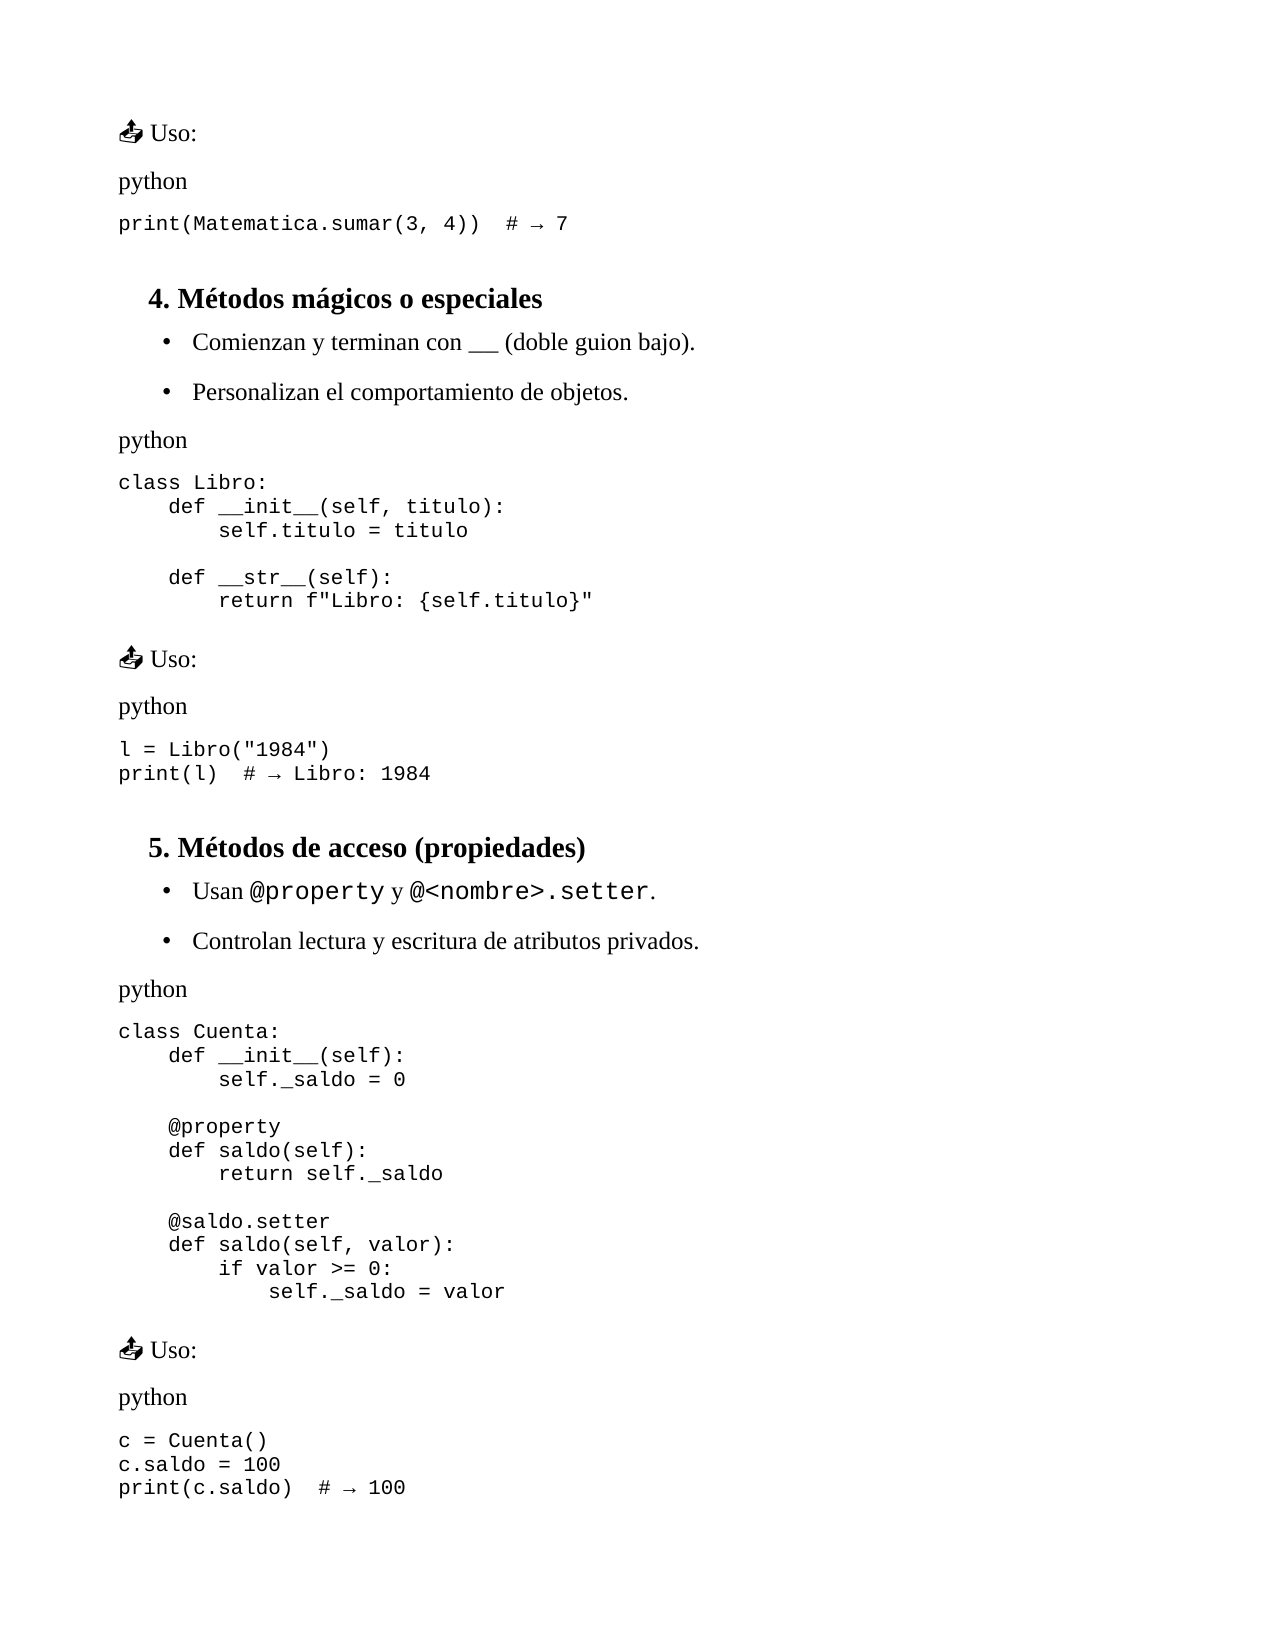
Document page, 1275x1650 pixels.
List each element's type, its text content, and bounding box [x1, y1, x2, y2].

subtitle ✨ 4. Métodos mágicos o especiales [118, 281, 1157, 314]
text c = Cuenta() [118, 1430, 1157, 1453]
list Usan @property y @<nombre>.setter. [162, 876, 1157, 907]
text return self._saldo [118, 1163, 1157, 1187]
text 📤 Uso: [118, 1335, 1157, 1363]
text python [118, 1382, 1157, 1411]
text print(l) # → Libro: 1984 [118, 762, 1157, 786]
text @property [118, 1116, 1157, 1140]
text print(Matematica.sumar(3, 4)) # → 7 [118, 213, 1157, 237]
text 📤 Uso: [118, 118, 1157, 147]
text python [118, 691, 1157, 720]
text def __init__(self): [118, 1045, 1157, 1069]
text return f"Libro: {self.titulo}" [118, 591, 1157, 614]
text class Libro: [118, 472, 1157, 496]
text def __str__(self): [118, 567, 1157, 591]
subtitle 🧬 5. Métodos de acceso (propiedades) [118, 830, 1157, 864]
text @saldo.setter [118, 1211, 1157, 1234]
list Comienzan y terminan con __ (doble guion bajo). [162, 327, 1157, 358]
text print(c.saldo) # → 100 [118, 1477, 1157, 1501]
text l = Libro("1984") [118, 739, 1157, 762]
text self._saldo = 0 [118, 1069, 1157, 1092]
list Controlan lectura y escritura de atributos privados. [162, 926, 1157, 955]
text if valor >= 0: [118, 1258, 1157, 1282]
text self._saldo = valor [118, 1282, 1157, 1305]
text python [118, 425, 1157, 453]
text self.titulo = titulo [118, 519, 1157, 543]
text python [118, 974, 1157, 1003]
text python [118, 166, 1157, 194]
text c.saldo = 100 [118, 1453, 1157, 1477]
text def __init__(self, titulo): [118, 496, 1157, 519]
text class Cuenta: [118, 1021, 1157, 1045]
text def saldo(self, valor): [118, 1234, 1157, 1258]
list Personalizan el comportamiento de objetos. [162, 377, 1157, 406]
text 📤 Uso: [118, 644, 1157, 672]
text def saldo(self): [118, 1140, 1157, 1163]
